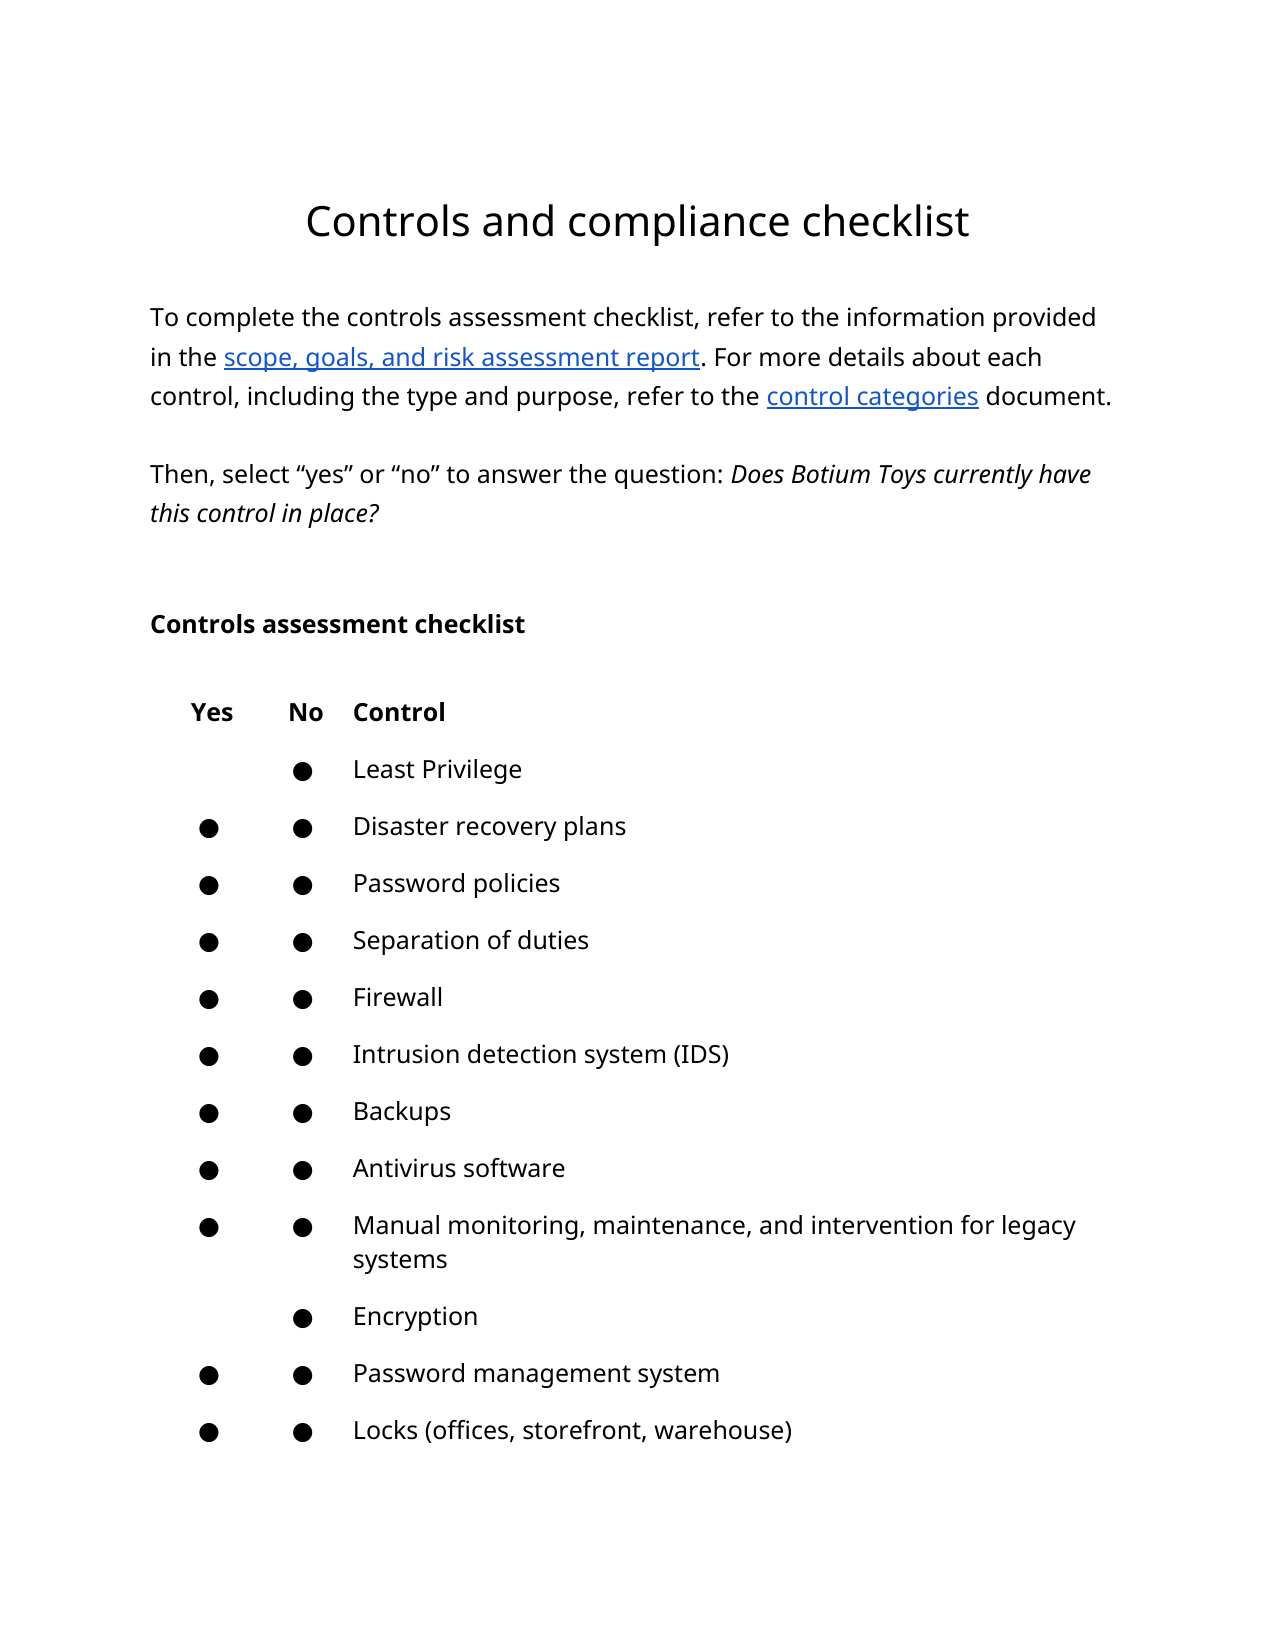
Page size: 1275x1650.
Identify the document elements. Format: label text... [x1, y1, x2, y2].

table_cell Password policies [343, 855, 1124, 910]
table_cell [245, 1402, 341, 1457]
table_cell [245, 855, 341, 910]
table_header Yes [151, 684, 243, 739]
table_cell Disaster recovery plans [343, 798, 1124, 853]
table_cell Password management system [343, 1345, 1124, 1400]
text To complete the controls assessment checklist, refer to the information provided in the scope, goals, and risk assessment report. For more details about each control, including the type and purpose, refer to the control categories document. [150, 300, 1125, 412]
table_header Control [343, 684, 1124, 739]
subtitle Controls and compliance checklist [150, 192, 1125, 248]
table_cell [151, 1026, 243, 1081]
table_cell [245, 912, 341, 967]
table_cell [245, 969, 341, 1024]
table_cell [151, 798, 243, 853]
table_cell Antivirus software [343, 1140, 1124, 1195]
table_cell Encryption [343, 1288, 1124, 1343]
table_cell [245, 741, 341, 796]
table_cell [245, 1140, 341, 1195]
table_cell Separation of duties [343, 912, 1124, 967]
table_cell [245, 1083, 341, 1138]
table_cell Manual monitoring, maintenance, and intervention for legacy systems [343, 1197, 1124, 1286]
table_header No [245, 684, 341, 739]
table_cell [151, 1288, 243, 1343]
table_cell [245, 1345, 341, 1400]
table_cell [151, 1140, 243, 1195]
table_cell [151, 1345, 243, 1400]
table_cell Firewall [343, 969, 1124, 1024]
table_cell [151, 912, 243, 967]
table_cell [151, 1402, 243, 1457]
table_cell Backups [343, 1083, 1124, 1138]
table_cell Intrusion detection system (IDS) [343, 1026, 1124, 1081]
table_cell [245, 1288, 341, 1343]
table_cell [151, 741, 243, 796]
table_cell [151, 969, 243, 1024]
text Then, select “yes” or “no” to answer the question: Does Botium Toys currently have this control in place? [150, 457, 1125, 530]
table_cell [245, 798, 341, 853]
table_cell [245, 1197, 341, 1286]
table_cell [151, 1083, 243, 1138]
table_cell Least Privilege [343, 741, 1124, 796]
table_cell [151, 1197, 243, 1286]
table_cell [151, 855, 243, 910]
table_cell [245, 1026, 341, 1081]
table_cell Locks (offices, storefront, warehouse) [343, 1402, 1124, 1457]
text Controls assessment checklist [150, 607, 1125, 641]
